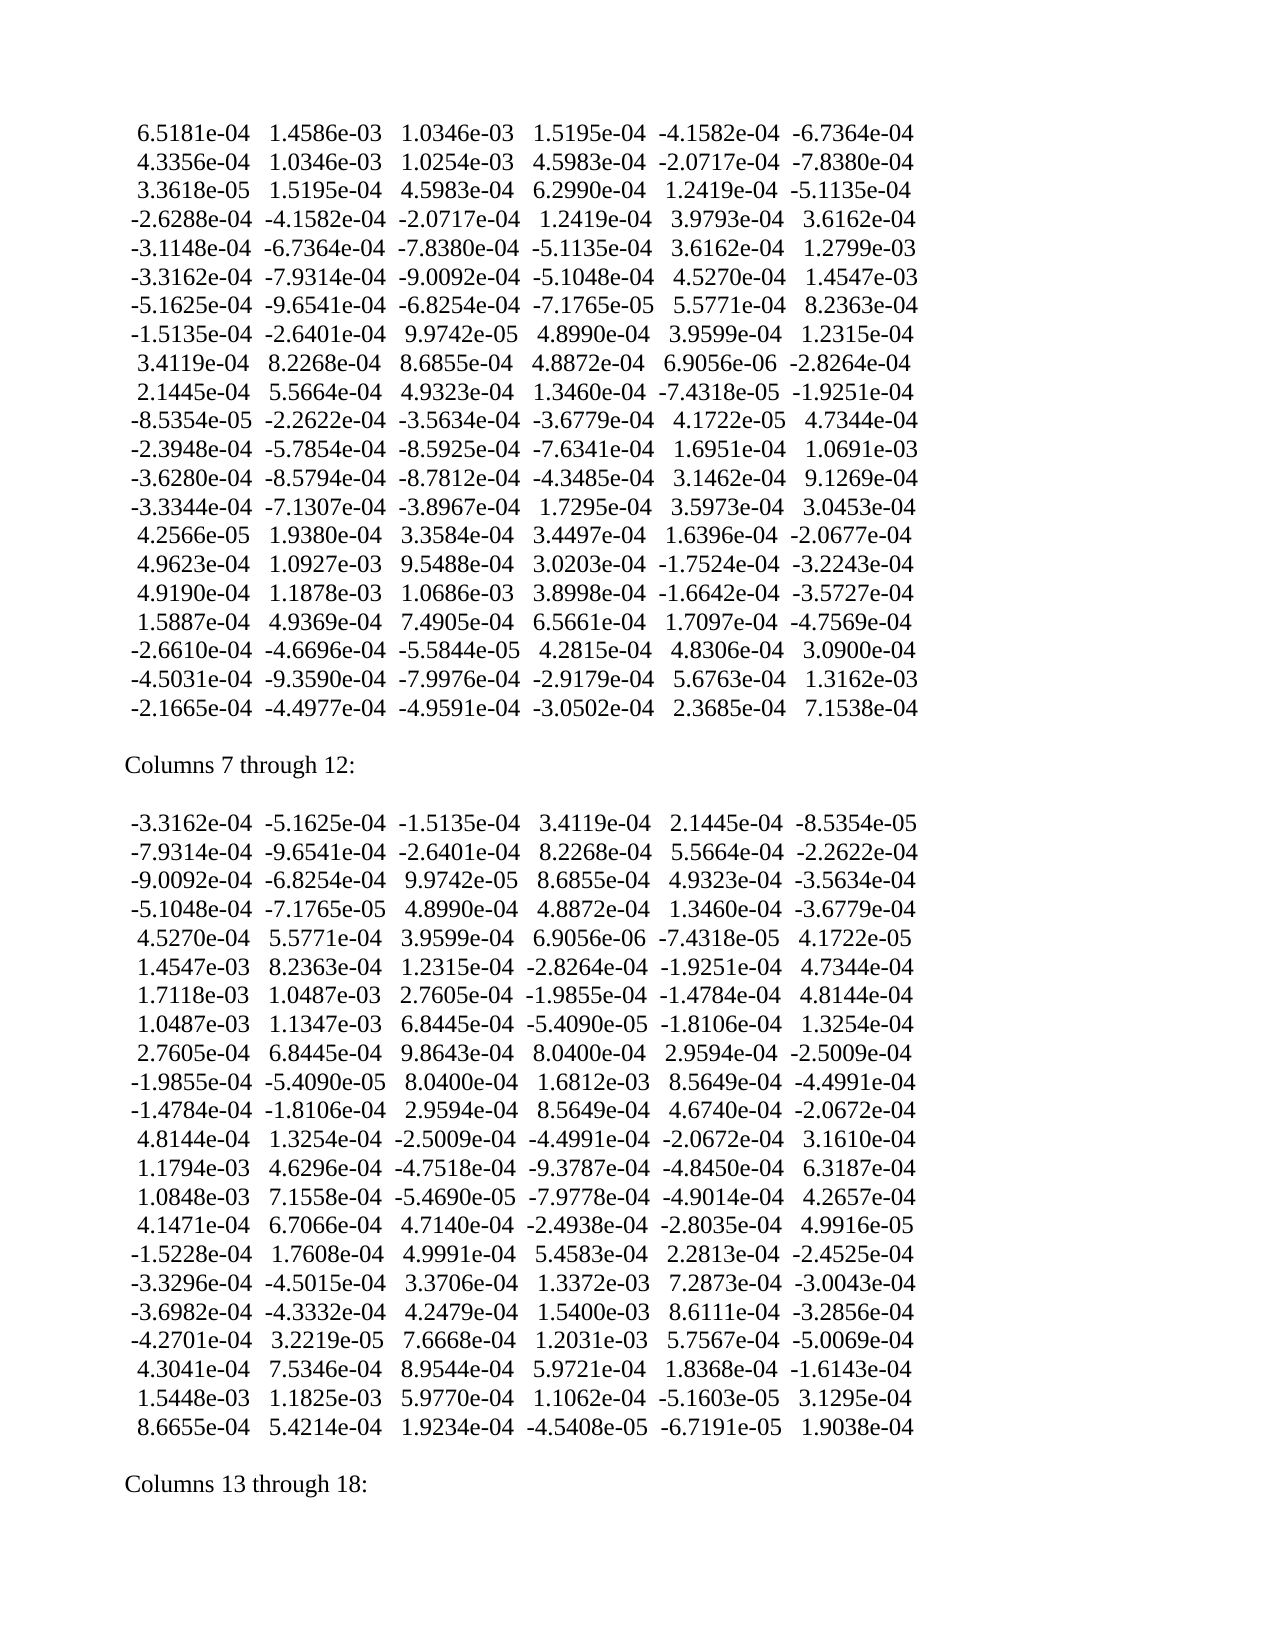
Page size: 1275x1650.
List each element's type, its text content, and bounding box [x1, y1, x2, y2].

text -5.1048e-04 -7.1765e-05 4.8990e-04 4.8872e-04 1.3460e-04 -3.6779e-04 [118, 894, 1157, 923]
text -3.1148e-04 -6.7364e-04 -7.8380e-04 -5.1135e-04 3.6162e-04 1.2799e-03 [118, 233, 1157, 262]
text 1.7118e-03 1.0487e-03 2.7605e-04 -1.9855e-04 -1.4784e-04 4.8144e-04 [118, 981, 1157, 1009]
text 1.5448e-03 1.1825e-03 5.9770e-04 1.1062e-04 -5.1603e-05 3.1295e-04 [118, 1383, 1157, 1412]
text Columns 13 through 18: [118, 1469, 1157, 1498]
text 2.7605e-04 6.8445e-04 9.8643e-04 8.0400e-04 2.9594e-04 -2.5009e-04 [118, 1038, 1157, 1067]
text -2.1665e-04 -4.4977e-04 -4.9591e-04 -3.0502e-04 2.3685e-04 7.1538e-04 [118, 693, 1157, 722]
text -7.9314e-04 -9.6541e-04 -2.6401e-04 8.2268e-04 5.5664e-04 -2.2622e-04 [118, 837, 1157, 866]
text 4.9190e-04 1.1878e-03 1.0686e-03 3.8998e-04 -1.6642e-04 -3.5727e-04 [118, 578, 1157, 607]
text -5.1625e-04 -9.6541e-04 -6.8254e-04 -7.1765e-05 5.5771e-04 8.2363e-04 [118, 291, 1157, 319]
text -2.6610e-04 -4.6696e-04 -5.5844e-05 4.2815e-04 4.8306e-04 3.0900e-04 [118, 636, 1157, 664]
text -4.2701e-04 3.2219e-05 7.6668e-04 1.2031e-03 5.7567e-04 -5.0069e-04 [118, 1326, 1157, 1354]
text -3.6280e-04 -8.5794e-04 -8.7812e-04 -4.3485e-04 3.1462e-04 9.1269e-04 [118, 463, 1157, 492]
text -1.5228e-04 1.7608e-04 4.9991e-04 5.4583e-04 2.2813e-04 -2.4525e-04 [118, 1239, 1157, 1268]
text 4.8144e-04 1.3254e-04 -2.5009e-04 -4.4991e-04 -2.0672e-04 3.1610e-04 [118, 1124, 1157, 1153]
text -2.6288e-04 -4.1582e-04 -2.0717e-04 1.2419e-04 3.9793e-04 3.6162e-04 [118, 204, 1157, 233]
text -1.5135e-04 -2.6401e-04 9.9742e-05 4.8990e-04 3.9599e-04 1.2315e-04 [118, 319, 1157, 348]
text -3.3162e-04 -5.1625e-04 -1.5135e-04 3.4119e-04 2.1445e-04 -8.5354e-05 [118, 808, 1157, 837]
text 8.6655e-04 5.4214e-04 1.9234e-04 -4.5408e-05 -6.7191e-05 1.9038e-04 [118, 1412, 1157, 1441]
text -2.3948e-04 -5.7854e-04 -8.5925e-04 -7.6341e-04 1.6951e-04 1.0691e-03 [118, 434, 1157, 463]
text 4.9623e-04 1.0927e-03 9.5488e-04 3.0203e-04 -1.7524e-04 -3.2243e-04 [118, 549, 1157, 578]
text 4.2566e-05 1.9380e-04 3.3584e-04 3.4497e-04 1.6396e-04 -2.0677e-04 [118, 521, 1157, 549]
text 1.5887e-04 4.9369e-04 7.4905e-04 6.5661e-04 1.7097e-04 -4.7569e-04 [118, 607, 1157, 636]
text 1.1794e-03 4.6296e-04 -4.7518e-04 -9.3787e-04 -4.8450e-04 6.3187e-04 [118, 1153, 1157, 1182]
text 6.5181e-04 1.4586e-03 1.0346e-03 1.5195e-04 -4.1582e-04 -6.7364e-04 [118, 118, 1157, 147]
text 4.1471e-04 6.7066e-04 4.7140e-04 -2.4938e-04 -2.8035e-04 4.9916e-05 [118, 1211, 1157, 1239]
text 1.0848e-03 7.1558e-04 -5.4690e-05 -7.9778e-04 -4.9014e-04 4.2657e-04 [118, 1182, 1157, 1211]
text -8.5354e-05 -2.2622e-04 -3.5634e-04 -3.6779e-04 4.1722e-05 4.7344e-04 [118, 406, 1157, 434]
text -3.3296e-04 -4.5015e-04 3.3706e-04 1.3372e-03 7.2873e-04 -3.0043e-04 [118, 1268, 1157, 1297]
text -1.9855e-04 -5.4090e-05 8.0400e-04 1.6812e-03 8.5649e-04 -4.4991e-04 [118, 1067, 1157, 1096]
text -1.4784e-04 -1.8106e-04 2.9594e-04 8.5649e-04 4.6740e-04 -2.0672e-04 [118, 1096, 1157, 1124]
text -3.3344e-04 -7.1307e-04 -3.8967e-04 1.7295e-04 3.5973e-04 3.0453e-04 [118, 492, 1157, 521]
text 4.3356e-04 1.0346e-03 1.0254e-03 4.5983e-04 -2.0717e-04 -7.8380e-04 [118, 147, 1157, 176]
text 1.4547e-03 8.2363e-04 1.2315e-04 -2.8264e-04 -1.9251e-04 4.7344e-04 [118, 952, 1157, 981]
text -3.3162e-04 -7.9314e-04 -9.0092e-04 -5.1048e-04 4.5270e-04 1.4547e-03 [118, 262, 1157, 291]
text -3.6982e-04 -4.3332e-04 4.2479e-04 1.5400e-03 8.6111e-04 -3.2856e-04 [118, 1297, 1157, 1326]
text 4.3041e-04 7.5346e-04 8.9544e-04 5.9721e-04 1.8368e-04 -1.6143e-04 [118, 1354, 1157, 1383]
text 3.3618e-05 1.5195e-04 4.5983e-04 6.2990e-04 1.2419e-04 -5.1135e-04 [118, 176, 1157, 204]
text Columns 7 through 12: [118, 751, 1157, 779]
text 3.4119e-04 8.2268e-04 8.6855e-04 4.8872e-04 6.9056e-06 -2.8264e-04 [118, 348, 1157, 377]
text 1.0487e-03 1.1347e-03 6.8445e-04 -5.4090e-05 -1.8106e-04 1.3254e-04 [118, 1009, 1157, 1038]
text -9.0092e-04 -6.8254e-04 9.9742e-05 8.6855e-04 4.9323e-04 -3.5634e-04 [118, 866, 1157, 894]
text 4.5270e-04 5.5771e-04 3.9599e-04 6.9056e-06 -7.4318e-05 4.1722e-05 [118, 923, 1157, 952]
text -4.5031e-04 -9.3590e-04 -7.9976e-04 -2.9179e-04 5.6763e-04 1.3162e-03 [118, 664, 1157, 693]
text 2.1445e-04 5.5664e-04 4.9323e-04 1.3460e-04 -7.4318e-05 -1.9251e-04 [118, 377, 1157, 406]
